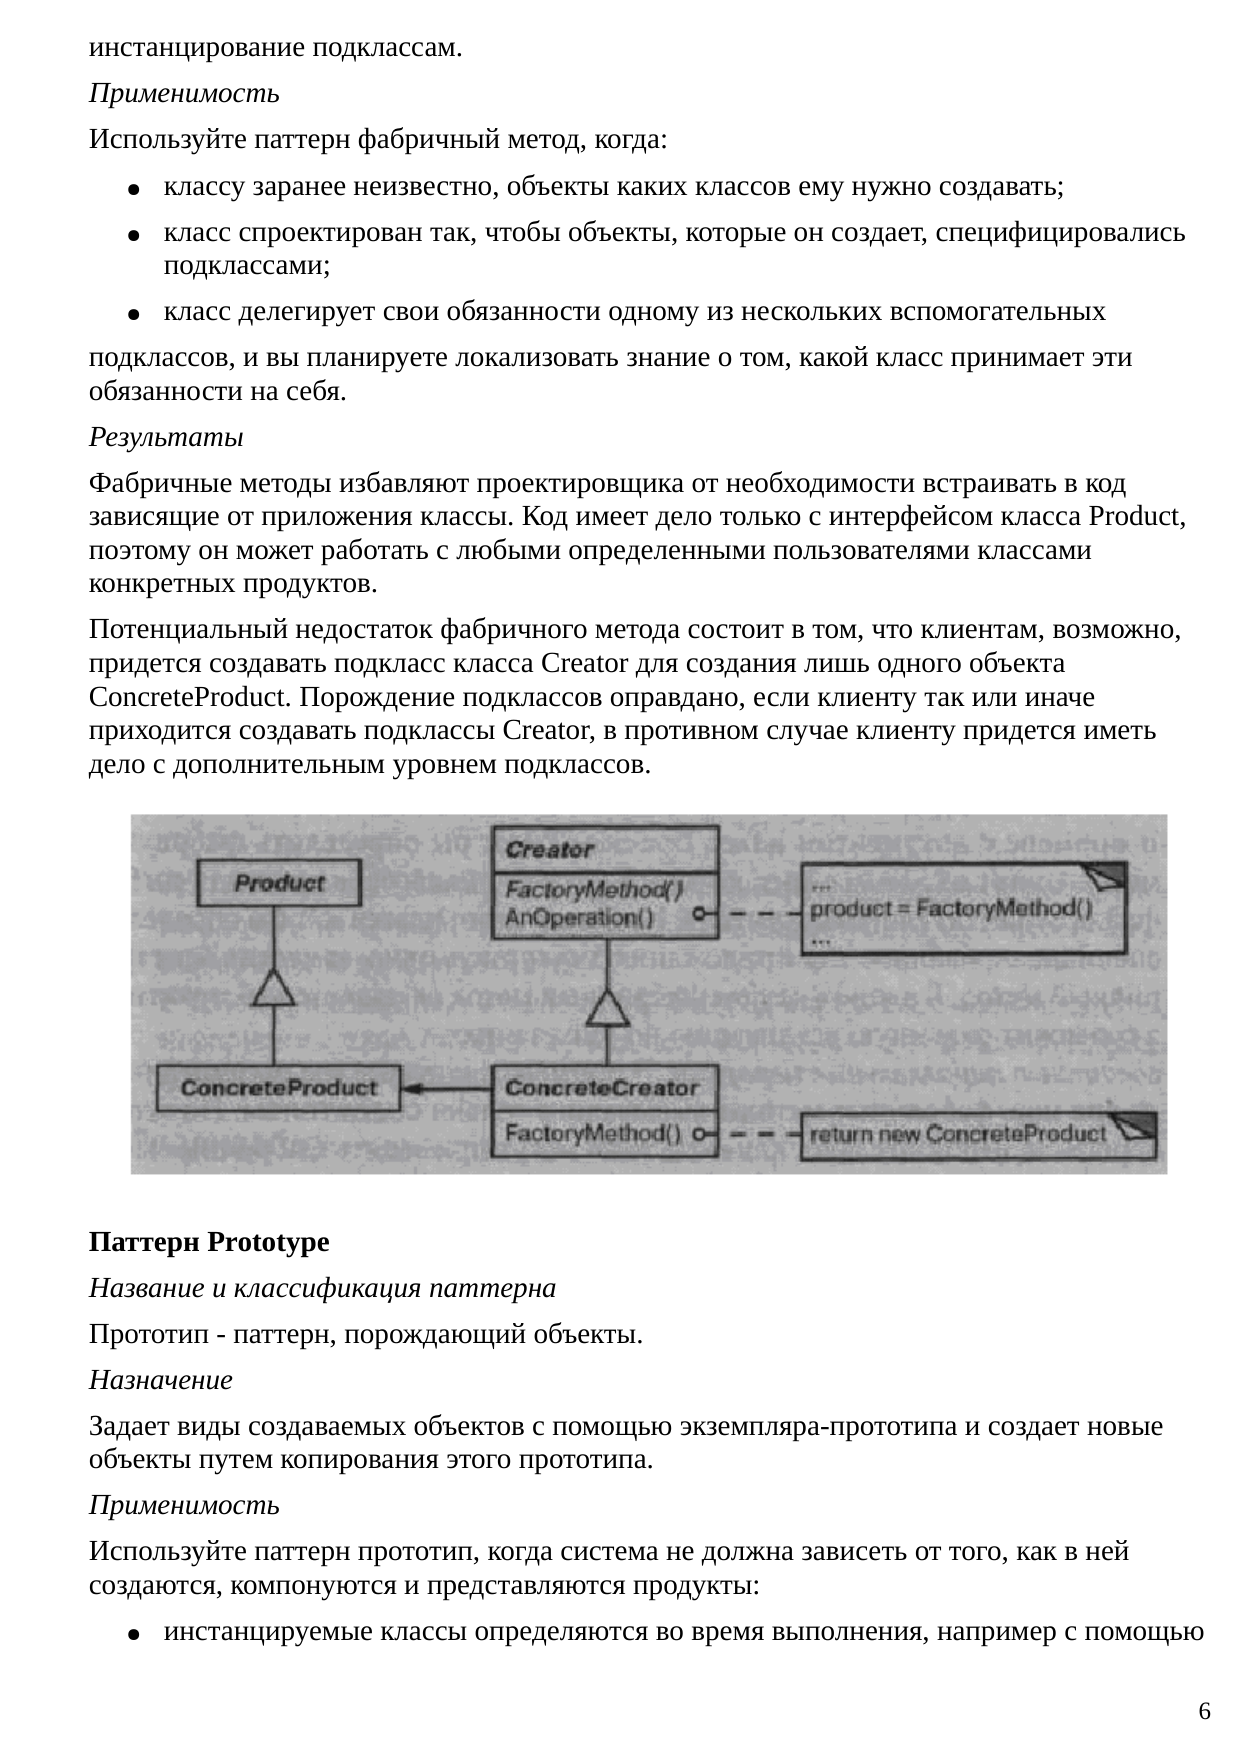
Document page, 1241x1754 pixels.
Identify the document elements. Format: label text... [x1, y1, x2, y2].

text Фабричные методы избавляют проектировщика от необходимости встраивать в код зависящие от приложения классы. Код имеет дело только с интерфейсом класса Product, поэтому он может работать с любыми определенными пользователями классами конкретных продуктов. [88, 465, 1211, 599]
text Результаты [88, 419, 1211, 452]
text Задает виды создаваемых объектов с помощью экземпляра-прототипа и создает новые объекты путем копирования этого прототипа. [88, 1408, 1211, 1475]
text Применимость [88, 1487, 1211, 1521]
list инстанцируемые классы определяются во время выполнения, например с помощью [126, 1613, 1211, 1647]
text Используйте паттерн фабричный метод, когда: [88, 122, 1211, 155]
text инстанцирование подклассам. [88, 29, 1211, 63]
text Потенциальный недостаток фабричного метода состоит в том, что клиентам, возможно, придется создавать подкласс класса Creator для создания лишь одного объекта ConcreteProduct. Порождение подклассов оправдано, если клиенту так или иначе приходится создавать подклассы Creator, в противном случае клиенту придется иметь дело с дополнительным уровнем подклассов. [88, 612, 1211, 779]
text Назначение [88, 1362, 1211, 1395]
text Используйте паттерн прототип, когда система не должна зависеть от того, как в ней создаются, компонуются и представляются продукты: [88, 1533, 1211, 1601]
list класс спроектирован так, чтобы объекты, которые он создает, специфицировались подклассами; [126, 214, 1211, 281]
text Прототип - паттерн, порождающий объекты. [88, 1316, 1211, 1349]
text Применимость [88, 76, 1211, 109]
text Паттерн Prototype [88, 1224, 1211, 1257]
list класс делегирует свои обязанности одному из нескольких вспомогательных [126, 293, 1211, 327]
text Название и классификация паттерна [88, 1270, 1211, 1303]
list классу заранее неизвестно, объекты каких классов ему нужно создавать; [126, 168, 1211, 201]
text подклассов, и вы планируете локализовать знание о том, какой класс принимает эти обязанности на себя. [88, 339, 1211, 406]
